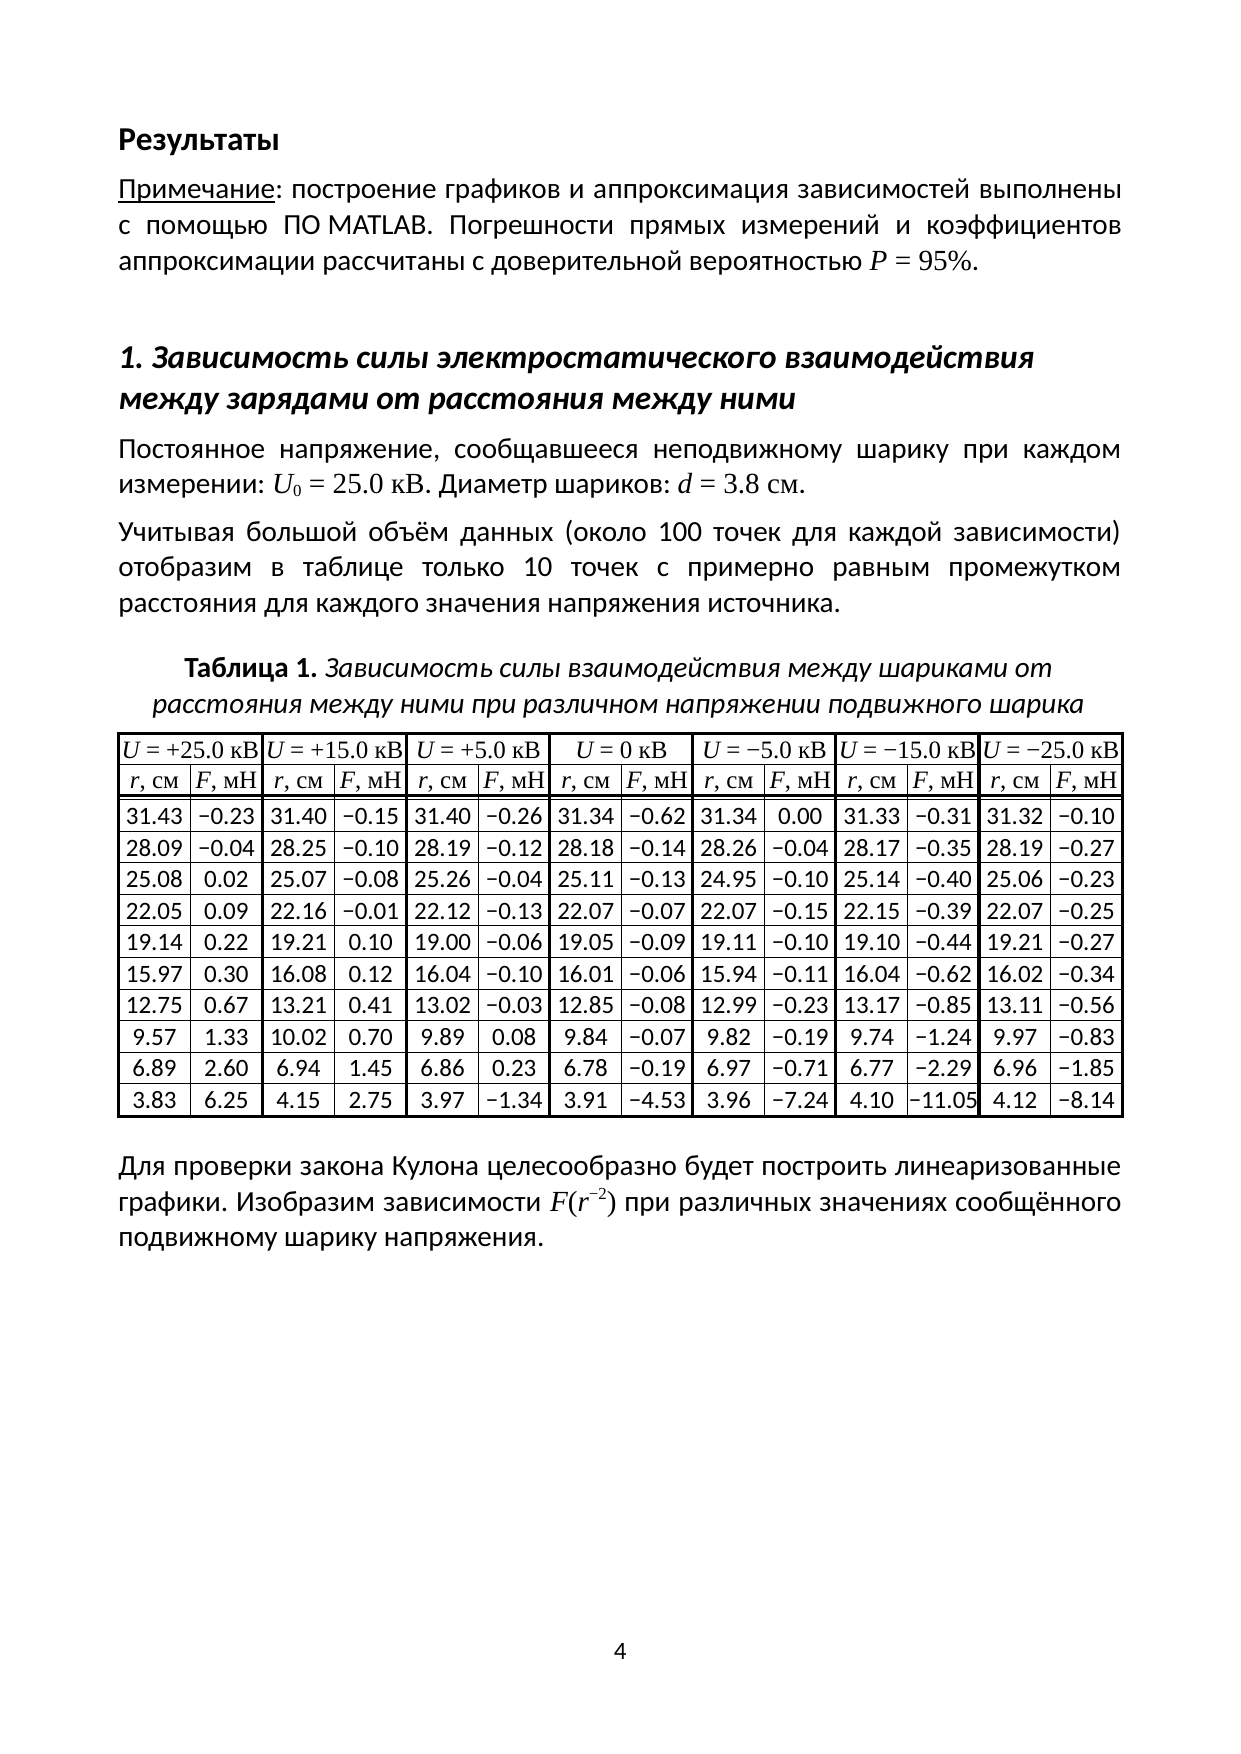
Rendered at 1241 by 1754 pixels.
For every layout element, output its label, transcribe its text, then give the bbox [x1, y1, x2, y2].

table_cell −0.25 [1051, 895, 1121, 925]
table_cell 12.75 [120, 990, 190, 1020]
table_header U = +5.0 кВ [408, 735, 548, 764]
table_cell 2.60 [191, 1053, 261, 1083]
table_cell 19.21 [264, 926, 334, 957]
table_cell r, см [981, 765, 1050, 794]
table_cell −0.31 [908, 800, 977, 831]
table_cell −0.19 [622, 1053, 691, 1083]
table_header U = −25.0 кВ [981, 735, 1121, 764]
table_cell 4.12 [981, 1084, 1050, 1115]
table_cell 24.95 [694, 863, 764, 894]
table_cell −0.14 [622, 832, 691, 862]
table_cell 28.09 [120, 832, 190, 862]
table_cell −8.14 [1051, 1084, 1121, 1115]
table_cell 16.02 [981, 958, 1050, 988]
table_cell −11.05 [908, 1084, 977, 1115]
table_cell −0.09 [622, 926, 691, 957]
table_header U = 0 кВ [551, 735, 691, 764]
table_header U = +15.0 кВ [264, 735, 405, 764]
table_cell 4.15 [264, 1084, 334, 1115]
table_cell 16.04 [837, 958, 907, 988]
table_cell 31.34 [551, 800, 621, 831]
table_cell −0.13 [622, 863, 691, 894]
table_cell 19.21 [981, 926, 1050, 957]
table_cell F, мН [191, 765, 261, 794]
table_cell 16.04 [408, 958, 478, 988]
table_cell F, мН [765, 765, 834, 794]
table_cell 3.96 [694, 1084, 764, 1115]
table_cell r, см [694, 765, 764, 794]
table_cell 2.75 [335, 1084, 405, 1115]
table_cell 31.43 [120, 800, 190, 831]
table_cell 22.15 [837, 895, 907, 925]
table_cell 0.12 [335, 958, 405, 988]
table_cell 19.00 [408, 926, 478, 957]
table_cell 13.21 [264, 990, 334, 1020]
table_cell F, мН [908, 765, 977, 794]
table_cell −0.08 [335, 863, 405, 894]
text Примечание: построение графиков и аппроксимация зависимостей выполнены с помощью ПО MATLAB. Погрешности прямых измерений и коэффициентов аппроксимации рассчитаны с доверительной вероятностью P = 95%. [118, 171, 1122, 277]
table_cell −0.10 [335, 832, 405, 862]
table_cell −1.24 [908, 1021, 977, 1052]
table_cell 9.74 [837, 1021, 907, 1052]
table_cell 31.40 [408, 800, 478, 831]
table_cell 6.89 [120, 1053, 190, 1083]
table_cell −0.40 [908, 863, 977, 894]
table_cell 19.10 [837, 926, 907, 957]
table_cell −0.83 [1051, 1021, 1121, 1052]
table_cell 13.11 [981, 990, 1050, 1020]
table_cell −0.19 [765, 1021, 834, 1052]
table_cell −0.15 [765, 895, 834, 925]
table_cell 25.14 [837, 863, 907, 894]
table_cell 0.00 [765, 800, 834, 831]
table_cell 31.32 [981, 800, 1050, 831]
table_cell 0.22 [191, 926, 261, 957]
table_cell 28.25 [264, 832, 334, 862]
table_cell −2.29 [908, 1053, 977, 1083]
table_cell F, мН [622, 765, 691, 794]
table_cell −0.56 [1051, 990, 1121, 1020]
table_cell 12.99 [694, 990, 764, 1020]
table_cell 19.14 [120, 926, 190, 957]
table_cell 0.70 [335, 1021, 405, 1052]
table_cell −0.27 [1051, 832, 1121, 862]
table_cell −4.53 [622, 1084, 691, 1115]
table_cell 3.91 [551, 1084, 621, 1115]
text Учитывая большой объём данных (около 100 точек для каждой зависимости) отобразим в таблице только 10 точек с примерно равным промежутком расстояния для каждого значения напряжения источника. [118, 513, 1122, 620]
table_cell 0.23 [479, 1053, 548, 1083]
text Таблица 1. Зависимость силы взаимодействия между шариками от расстояния между ними при различном напряжении подвижного шарика [118, 649, 1122, 720]
table_cell 15.94 [694, 958, 764, 988]
table_cell 28.17 [837, 832, 907, 862]
table_cell 1.45 [335, 1053, 405, 1083]
table_cell 9.97 [981, 1021, 1050, 1052]
table_cell −0.23 [191, 800, 261, 831]
table_cell 4.10 [837, 1084, 907, 1115]
table_cell −0.11 [765, 958, 834, 988]
table_cell 19.05 [551, 926, 621, 957]
table_cell 22.16 [264, 895, 334, 925]
table_cell 0.08 [479, 1021, 548, 1052]
table_header U = −5.0 кВ [694, 735, 834, 764]
table_cell 0.67 [191, 990, 261, 1020]
table_cell 25.07 [264, 863, 334, 894]
table_cell −0.26 [479, 800, 548, 831]
table_cell 0.30 [191, 958, 261, 988]
table_cell 9.84 [551, 1021, 621, 1052]
table_cell −0.44 [908, 926, 977, 957]
table_cell −0.13 [479, 895, 548, 925]
table_cell 6.77 [837, 1053, 907, 1083]
table_cell −0.06 [479, 926, 548, 957]
table_cell F, мН [479, 765, 548, 794]
table_cell −0.04 [765, 832, 834, 862]
table_cell r, см [551, 765, 621, 794]
table_cell −0.10 [765, 926, 834, 957]
text Постоянное напряжение, сообщавшееся неподвижному шарику при каждом измерении: U0 = 25.0 кВ. Диаметр шариков: d = 3.8 см. [118, 430, 1122, 501]
table_cell −0.03 [479, 990, 548, 1020]
table_cell 9.57 [120, 1021, 190, 1052]
table_cell 22.07 [694, 895, 764, 925]
table_cell 31.40 [264, 800, 334, 831]
table_cell 28.18 [551, 832, 621, 862]
table_cell −7.24 [765, 1084, 834, 1115]
table_cell −0.62 [908, 958, 977, 988]
table_cell −0.01 [335, 895, 405, 925]
table_cell 6.25 [191, 1084, 261, 1115]
table_cell F, мН [335, 765, 405, 794]
table_cell 16.01 [551, 958, 621, 988]
table_cell −0.71 [765, 1053, 834, 1083]
table_cell 22.12 [408, 895, 478, 925]
table_cell −0.10 [479, 958, 548, 988]
table_cell 22.07 [981, 895, 1050, 925]
table_cell 25.26 [408, 863, 478, 894]
table_cell 15.97 [120, 958, 190, 988]
table_cell −0.15 [335, 800, 405, 831]
table_cell −0.27 [1051, 926, 1121, 957]
table_cell −0.35 [908, 832, 977, 862]
table_cell r, см [120, 765, 190, 794]
table_cell 13.17 [837, 990, 907, 1020]
table_cell 10.02 [264, 1021, 334, 1052]
subtitle Зависимость силы электростатического взаимодействия между зарядами от расстояния между ними [118, 337, 1122, 418]
table_cell 0.41 [335, 990, 405, 1020]
table_cell F, мН [1051, 765, 1121, 794]
text Для проверки закона Кулона целесообразно будет построить линеаризованные графики. Изобразим зависимости F(r−2) при различных значениях сообщённого подвижному шарику напряжения. [118, 1147, 1122, 1254]
table_cell 16.08 [264, 958, 334, 988]
table_cell −0.04 [479, 863, 548, 894]
table_cell −0.08 [622, 990, 691, 1020]
table_cell 0.02 [191, 863, 261, 894]
table_cell 28.19 [981, 832, 1050, 862]
table_cell 3.97 [408, 1084, 478, 1115]
table_cell 19.11 [694, 926, 764, 957]
table_cell −0.85 [908, 990, 977, 1020]
table_cell −0.06 [622, 958, 691, 988]
table_cell 3.83 [120, 1084, 190, 1115]
table_cell −0.04 [191, 832, 261, 862]
table_cell −0.07 [622, 1021, 691, 1052]
table_cell −0.23 [765, 990, 834, 1020]
table_cell 13.02 [408, 990, 478, 1020]
table_cell 28.19 [408, 832, 478, 862]
table_cell 0.10 [335, 926, 405, 957]
table_cell 6.96 [981, 1053, 1050, 1083]
table_cell 31.33 [837, 800, 907, 831]
table_cell −0.23 [1051, 863, 1121, 894]
table_cell 22.07 [551, 895, 621, 925]
table_header U = +25.0 кВ [120, 735, 261, 764]
table_cell r, см [264, 765, 334, 794]
table_cell −0.62 [622, 800, 691, 831]
table_cell r, см [837, 765, 907, 794]
table_cell −0.39 [908, 895, 977, 925]
table_cell 6.78 [551, 1053, 621, 1083]
table_cell 6.94 [264, 1053, 334, 1083]
table_cell 25.11 [551, 863, 621, 894]
table_cell 9.82 [694, 1021, 764, 1052]
table_cell 9.89 [408, 1021, 478, 1052]
table_cell 31.34 [694, 800, 764, 831]
table_cell −0.07 [622, 895, 691, 925]
table_cell −1.85 [1051, 1053, 1121, 1083]
subtitle Результаты [118, 118, 1122, 159]
table_cell 25.06 [981, 863, 1050, 894]
table_cell 6.86 [408, 1053, 478, 1083]
table_cell 12.85 [551, 990, 621, 1020]
table_cell 22.05 [120, 895, 190, 925]
table_cell −0.34 [1051, 958, 1121, 988]
table_header U = −15.0 кВ [837, 735, 977, 764]
table_cell 25.08 [120, 863, 190, 894]
table_cell 28.26 [694, 832, 764, 862]
table_cell 0.09 [191, 895, 261, 925]
table_cell 6.97 [694, 1053, 764, 1083]
table_cell −1.34 [479, 1084, 548, 1115]
table_cell r, см [408, 765, 478, 794]
table_cell −0.10 [765, 863, 834, 894]
table_cell 1.33 [191, 1021, 261, 1052]
table_cell −0.12 [479, 832, 548, 862]
table_cell −0.10 [1051, 800, 1121, 831]
